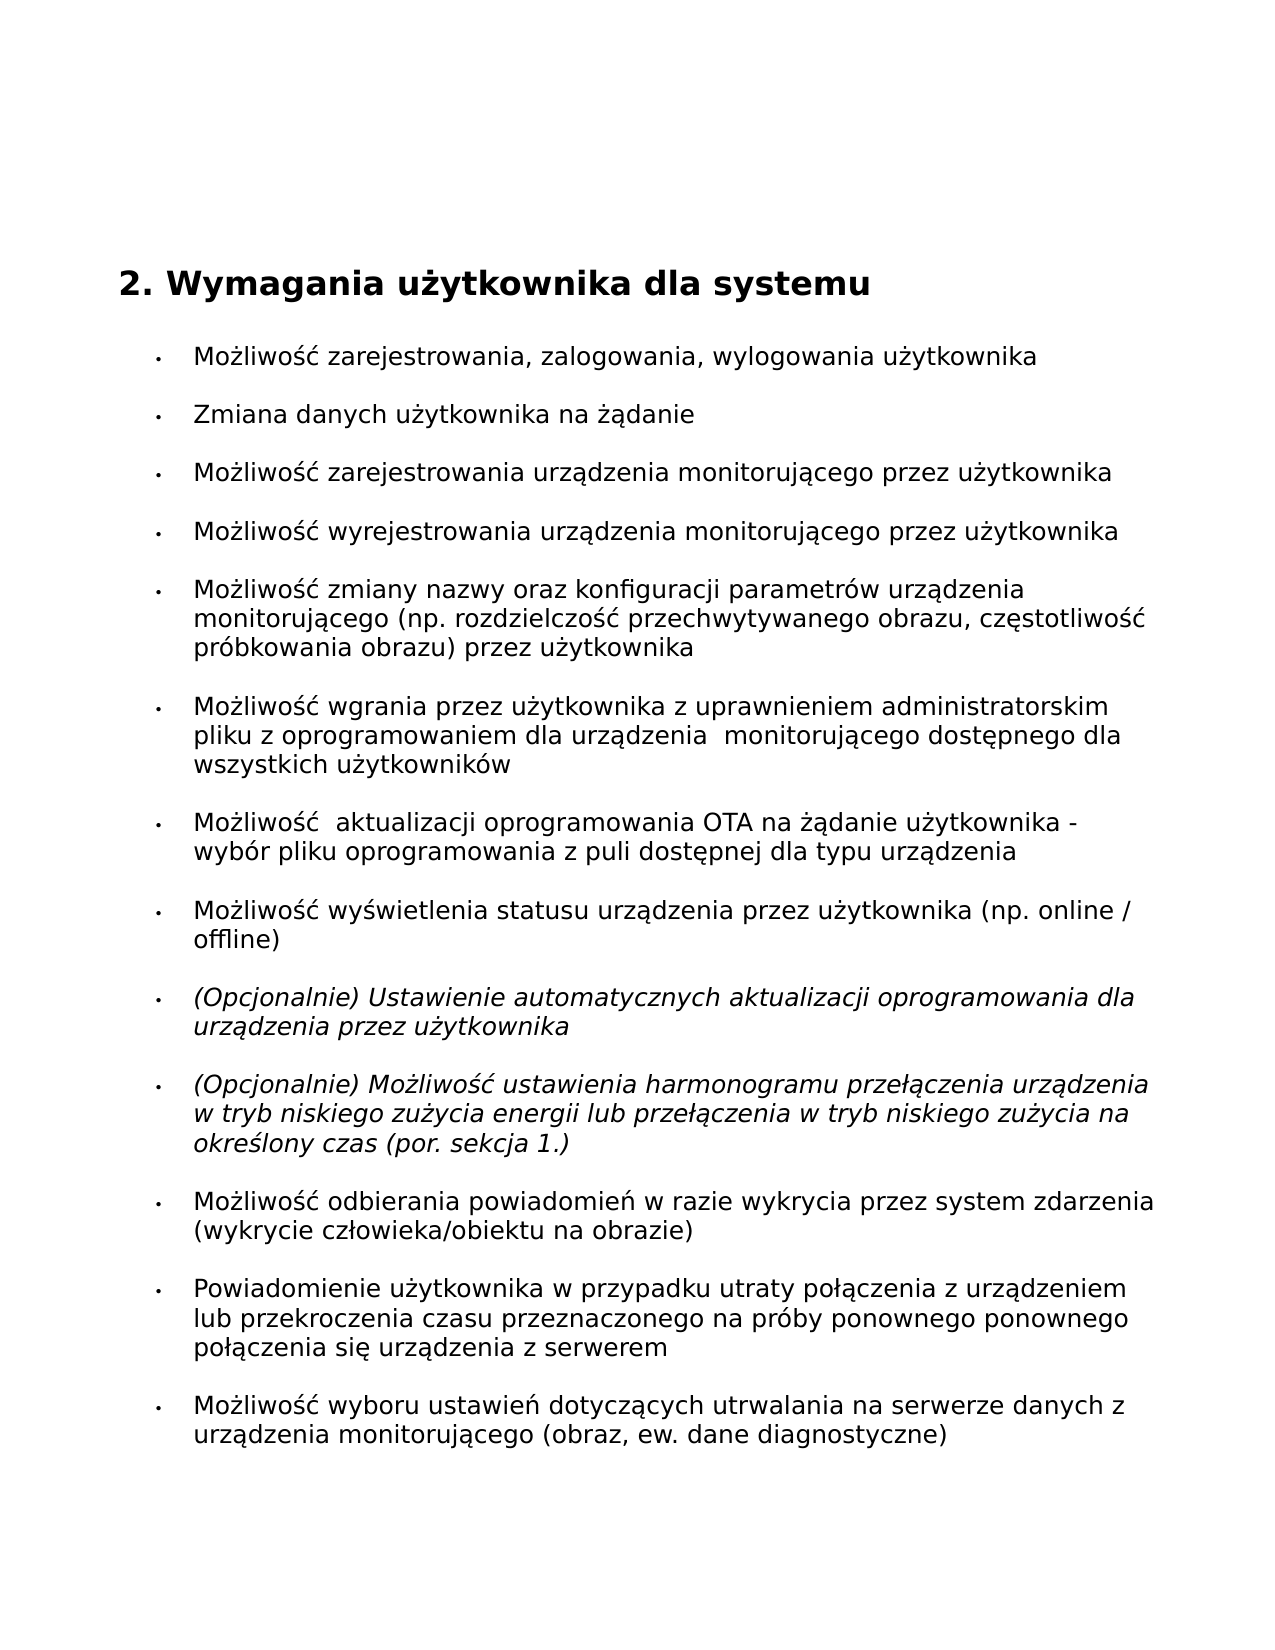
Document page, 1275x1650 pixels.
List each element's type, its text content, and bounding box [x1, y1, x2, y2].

list (Opcjonalnie) Możliwość ustawienia harmonogramu przełączenia urządzenia w tryb niskiego zużycia energii lub przełączenia w tryb niskiego zużycia na określony czas (por. sekcja 1.) [156, 1070, 1157, 1158]
list Możliwość wyboru ustawień dotyczących utrwalania na serwerze danych z urządzenia monitorującego (obraz, ew. dane diagnostyczne) [156, 1391, 1157, 1449]
list Powiadomienie użytkownika w przypadku utraty połączenia z urządzeniem lub przekroczenia czasu przeznaczonego na próby ponownego ponownego połączenia się urządzenia z serwerem [156, 1274, 1157, 1362]
list (Opcjonalnie) Ustawienie automatycznych aktualizacji oprogramowania dla urządzenia przez użytkownika [156, 983, 1157, 1042]
list Możliwość aktualizacji oprogramowania OTA na żądanie użytkownika - wybór pliku oprogramowania z puli dostępnej dla typu urządzenia [156, 808, 1157, 867]
list Możliwość odbierania powiadomień w razie wykrycia przez system zdarzenia (wykrycie człowieka/obiektu na obrazie) [156, 1187, 1157, 1245]
list Możliwość zmiany nazwy oraz konfiguracji parametrów urządzenia monitorującego (np. rozdzielczość przechwytywanego obrazu, częstotliwość próbkowania obrazu) przez użytkownika [156, 575, 1157, 662]
list Możliwość wyrejestrowania urządzenia monitorującego przez użytkownika [156, 517, 1157, 546]
list Zmiana danych użytkownika na żądanie [156, 400, 1157, 429]
list Możliwość zarejestrowania, zalogowania, wylogowania użytkownika [156, 342, 1157, 371]
list Możliwość wgrania przez użytkownika z uprawnieniem administratorskim pliku z oprogramowaniem dla urządzenia monitorującego dostępnego dla wszystkich użytkowników [156, 692, 1157, 779]
list Możliwość zarejestrowania urządzenia monitorującego przez użytkownika [156, 458, 1157, 487]
text 2. Wymagania użytkownika dla systemu [118, 264, 1157, 303]
list Możliwość wyświetlenia statusu urządzenia przez użytkownika (np. online / offline) [156, 896, 1157, 954]
